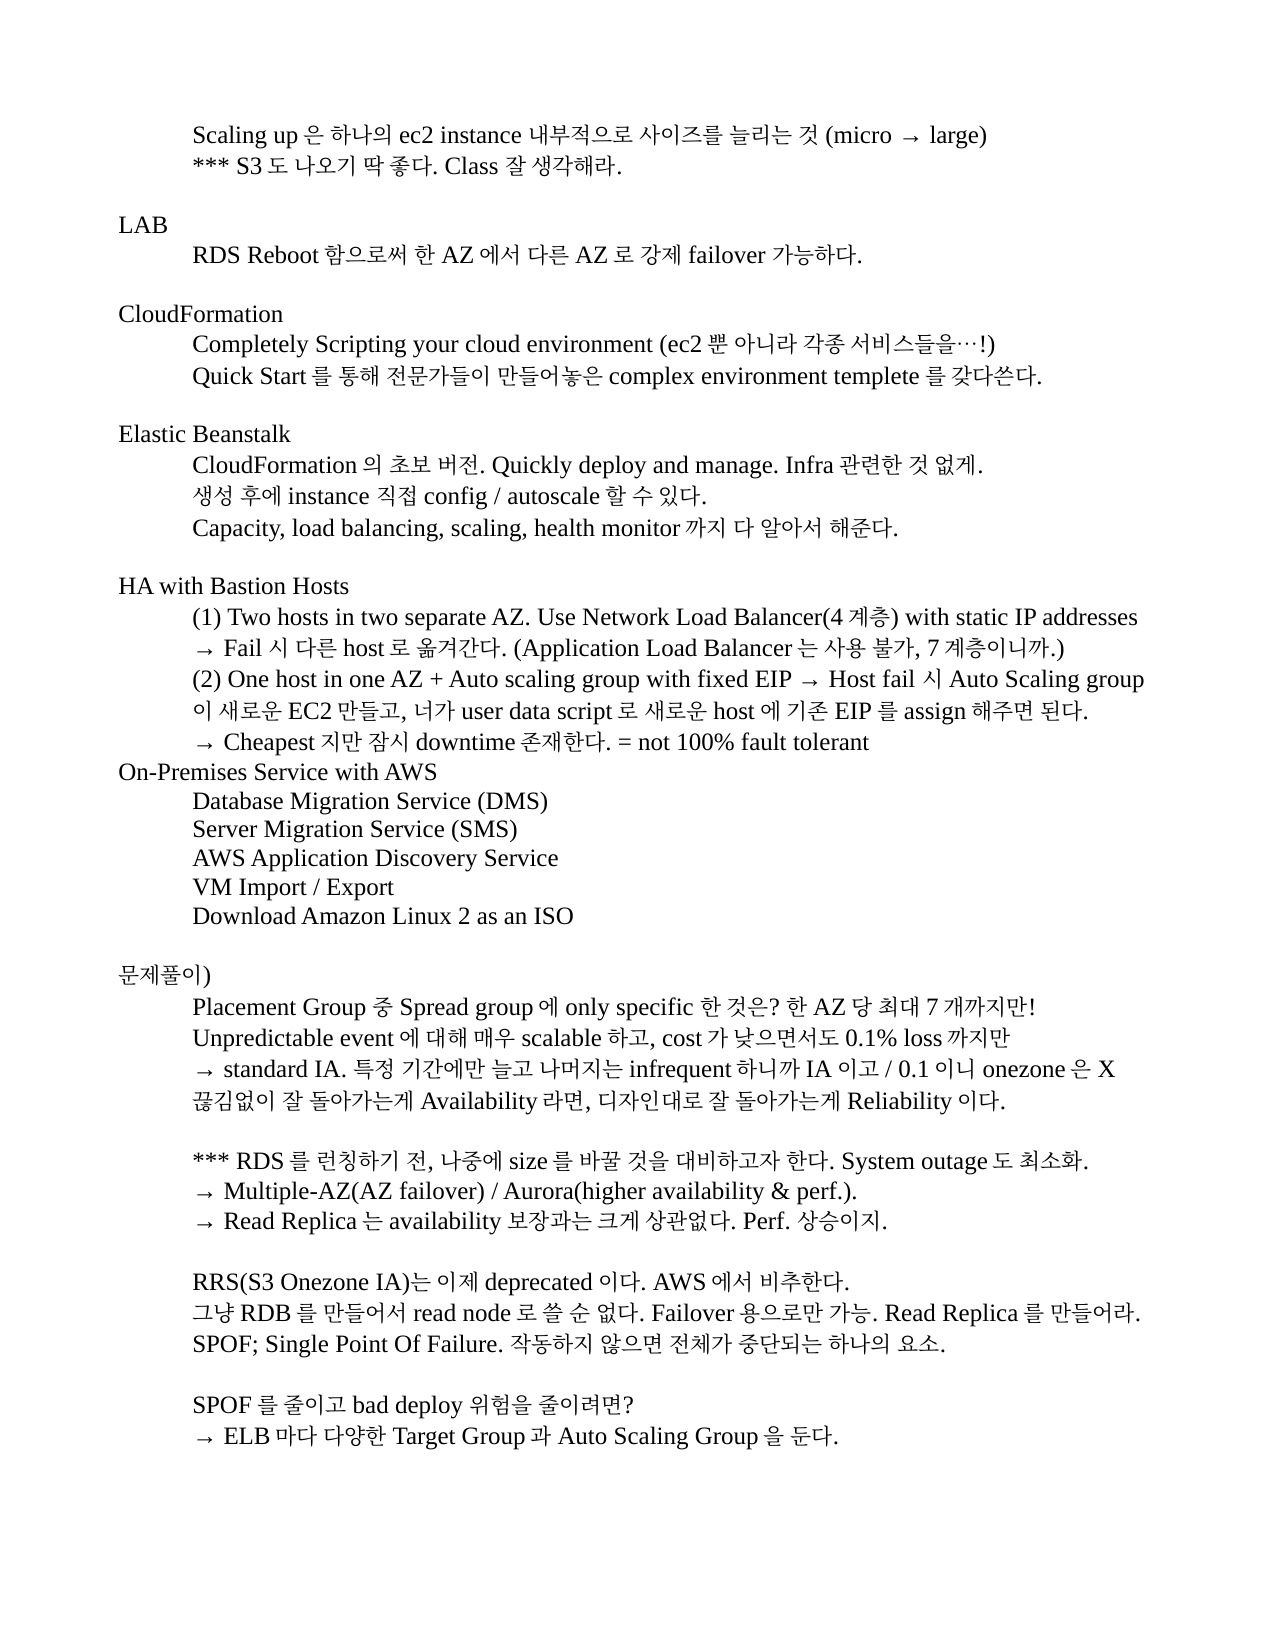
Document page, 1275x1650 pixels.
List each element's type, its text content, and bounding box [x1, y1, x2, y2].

text → Fail 시 다른 host로 옮겨간다. (Application Load Balancer는 사용 불가, 7계층이니까.) [118, 631, 1157, 663]
text Unpredictable event에 대해 매우 scalable하고, cost가 낮으면서도 0.1% loss까지만 [118, 1021, 1157, 1053]
text Elastic Beanstalk [118, 419, 1157, 448]
text Capacity, load balancing, scaling, health monitor까지 다 알아서 해준다. [118, 511, 1157, 542]
text (2) One host in one AZ + Auto scaling group with fixed EIP → Host fail 시 Auto Scaling group 이 새로운 EC2만들고, 너가 user data script로 새로운 host에 기존 EIP를 assign해주면 된다. [118, 663, 1157, 726]
text VM Import / Export [118, 872, 1157, 901]
text *** S3도 나오기 딱 좋다. Class 잘 생각해라. [118, 149, 1157, 181]
text *** RDS를 런칭하기 전, 나중에 size를 바꿀 것을 대비하고자 한다. System outage도 최소화. [118, 1144, 1157, 1176]
text HA with Bastion Hosts [118, 571, 1157, 600]
text LAB [118, 210, 1157, 238]
text SPOF를 줄이고 bad deploy 위험을 줄이려면? [118, 1388, 1157, 1419]
text 그냥 RDB를 만들어서 read node로 쓸 순 없다. Failover용으로만 가능. Read Replica를 만들어라. [118, 1296, 1157, 1328]
text 문제풀이) [118, 958, 1157, 990]
text Database Migration Service (DMS) [118, 786, 1157, 814]
text AWS Application Discovery Service [118, 843, 1157, 872]
text Completely Scripting your cloud environment (ec2뿐 아니라 각종 서비스들을…!) [118, 327, 1157, 359]
text Download Amazon Linux 2 as an ISO [118, 901, 1157, 929]
text → standard IA. 특정 기간에만 늘고 나머지는 infrequent하니까 IA이고 / 0.1이니 onezone은 X [118, 1053, 1157, 1084]
text → Cheapest지만 잠시 downtime존재한다. = not 100% fault tolerant [118, 726, 1157, 757]
text CloudFormation의 초보 버전. Quickly deploy and manage. Infra관련한 것 없게. [118, 448, 1157, 479]
text (1) Two hosts in two separate AZ. Use Network Load Balancer(4계층) with static IP addresses [118, 600, 1157, 631]
text Quick Start를 통해 전문가들이 만들어놓은 complex environment templete를 갖다쓴다. [118, 359, 1157, 390]
text 생성 후에 instance 직접 config / autoscale할 수 있다. [118, 479, 1157, 511]
text On-Premises Service with AWS [118, 757, 1157, 786]
text → Read Replica는 availability 보장과는 크게 상관없다. Perf. 상승이지. [118, 1204, 1157, 1236]
text 끊김없이 잘 돌아가는게 Availability라면, 디자인대로 잘 돌아가는게 Reliability이다. [118, 1084, 1157, 1116]
text CloudFormation [118, 299, 1157, 327]
text → Multiple-AZ(AZ failover) / Aurora(higher availability & perf.). [118, 1176, 1157, 1204]
text RDS Reboot함으로써 한 AZ에서 다른 AZ로 강제 failover 가능하다. [118, 238, 1157, 270]
text Placement Group 중 Spread group에 only specific 한 것은? 한 AZ당 최대 7개까지만! [118, 990, 1157, 1021]
text SPOF; Single Point Of Failure. 작동하지 않으면 전체가 중단되는 하나의 요소. [118, 1328, 1157, 1359]
text RRS(S3 Onezone IA)는 이제 deprecated이다. AWS에서 비추한다. [118, 1265, 1157, 1296]
text Scaling up은 하나의 ec2 instance 내부적으로 사이즈를 늘리는 것 (micro → large) [118, 118, 1157, 149]
text Server Migration Service (SMS) [118, 814, 1157, 843]
text → ELB마다 다양한 Target Group과 Auto Scaling Group을 둔다. [118, 1419, 1157, 1451]
